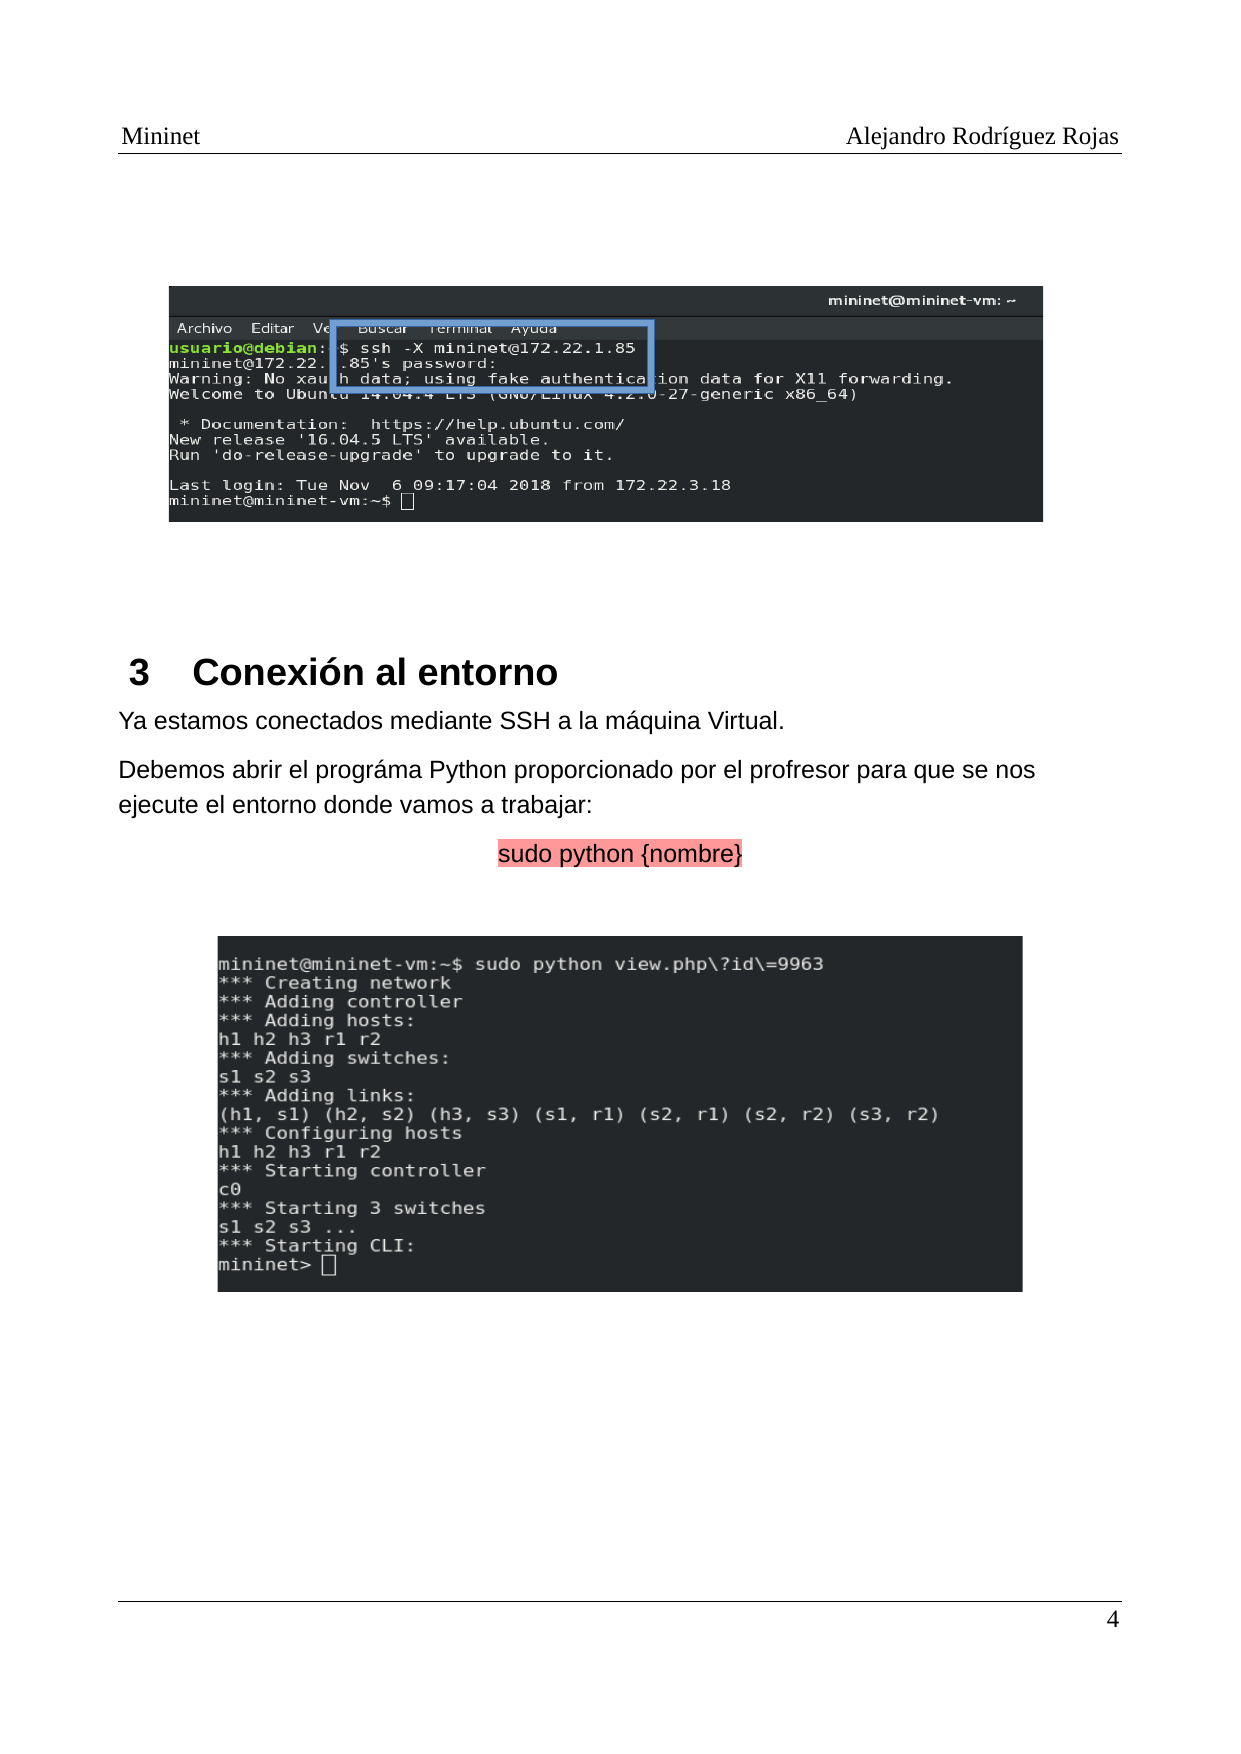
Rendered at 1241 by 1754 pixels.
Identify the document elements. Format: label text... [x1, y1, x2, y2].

text sudo python {nombre} [118, 839, 1122, 867]
subtitle Conexión al entorno [118, 650, 1122, 693]
text Ya estamos conectados mediante SSH a la máquina Virtual. [118, 706, 1122, 735]
text Debemos abrir el prográma Python proporcionado por el profresor para que se nos ejecute el entorno donde vamos a trabajar: [118, 755, 1122, 818]
